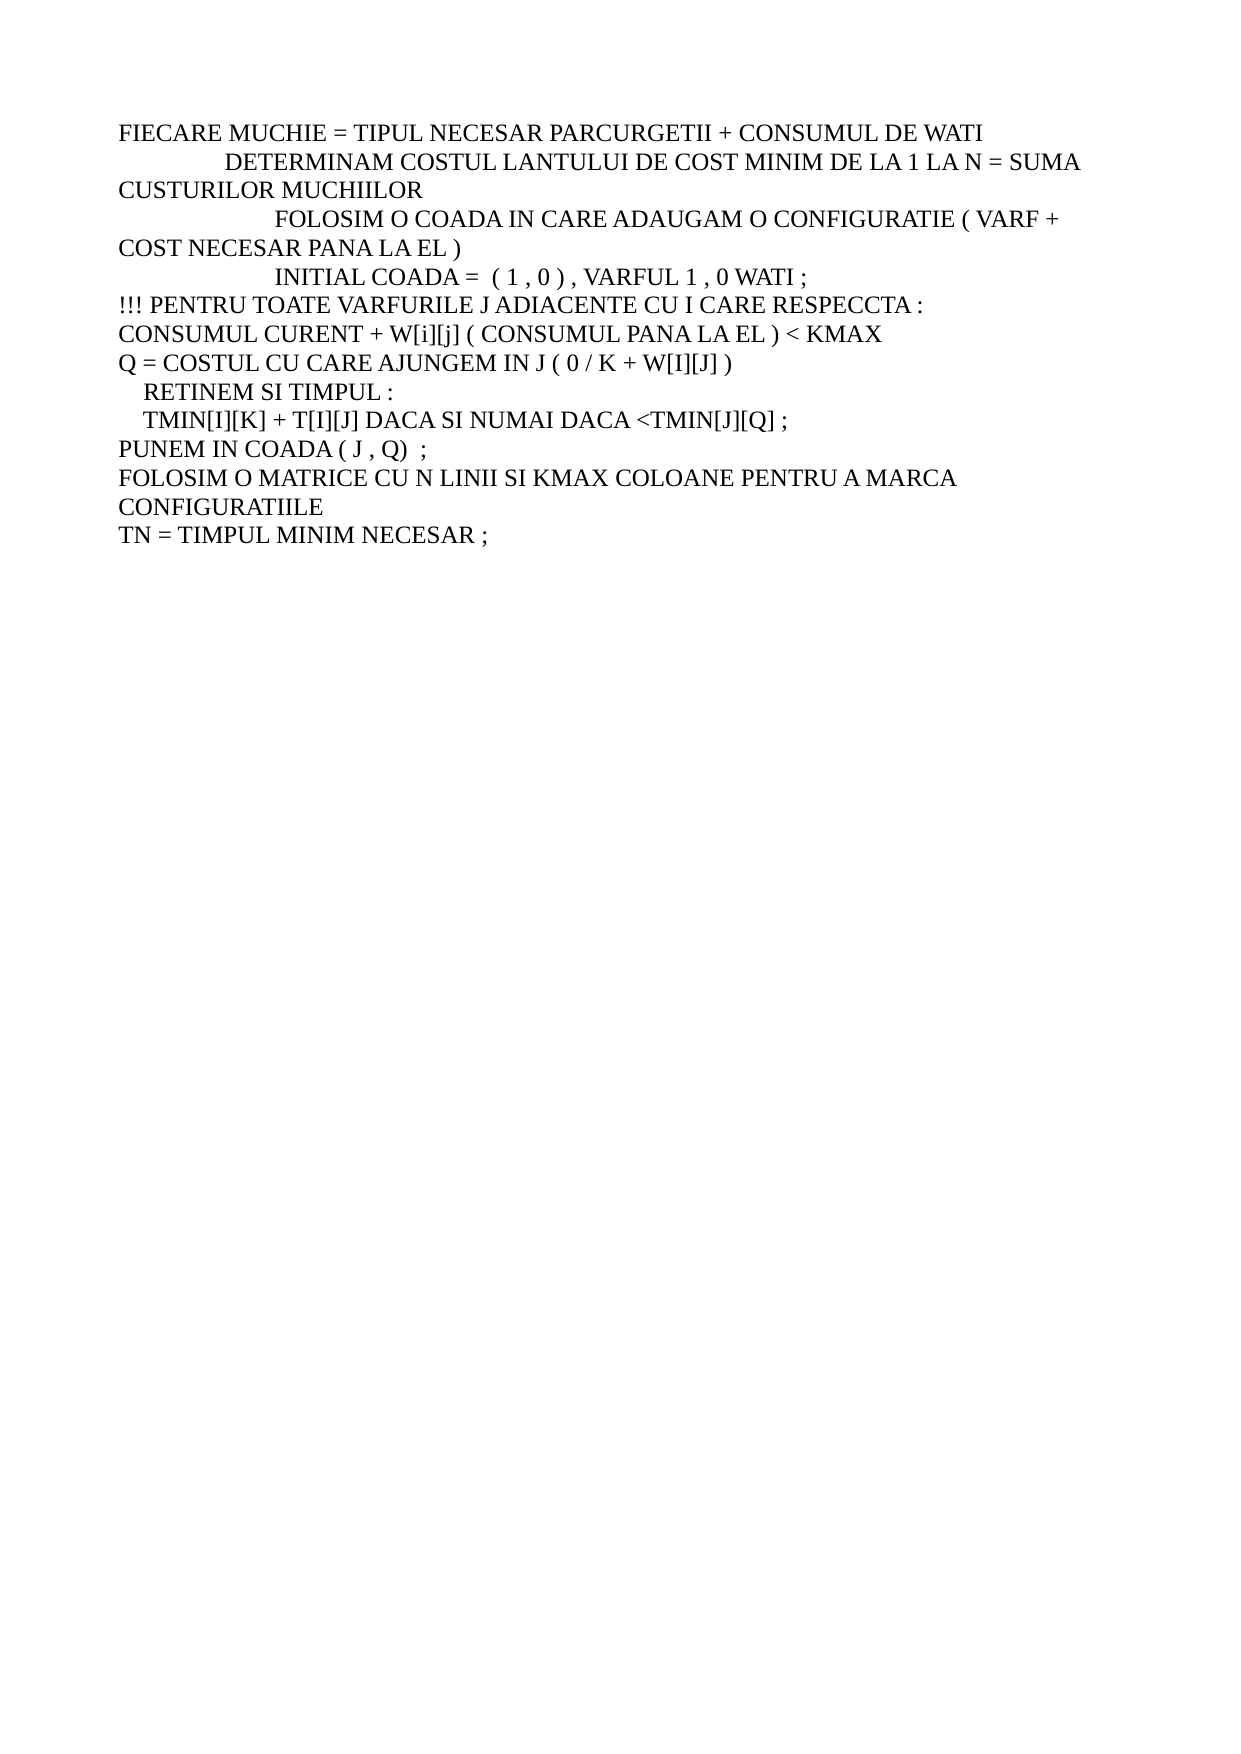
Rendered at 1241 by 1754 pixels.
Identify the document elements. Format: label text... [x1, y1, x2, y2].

text FOLOSIM O COADA IN CARE ADAUGAM O CONFIGURATIE ( VARF + COST NECESAR PANA LA EL ) [118, 204, 1122, 262]
text !!! PENTRU TOATE VARFURILE J ADIACENTE CU I CARE RESPECCTA : [118, 291, 1122, 319]
text RETINEM SI TIMPUL : [118, 377, 1122, 406]
text DETERMINAM COSTUL LANTULUI DE COST MINIM DE LA 1 LA N = SUMA CUSTURILOR MUCHIILOR [118, 147, 1122, 204]
text FIECARE MUCHIE = TIPUL NECESAR PARCURGETII + CONSUMUL DE WATI [118, 118, 1122, 147]
text FOLOSIM O MATRICE CU N LINII SI KMAX COLOANE PENTRU A MARCA CONFIGURATIILE [118, 463, 1122, 521]
text Q = COSTUL CU CARE AJUNGEM IN J ( 0 / K + W[I][J] ) [118, 348, 1122, 377]
text TN = TIMPUL MINIM NECESAR ; [118, 521, 1122, 549]
text CONSUMUL CURENT + W[i][j] ( CONSUMUL PANA LA EL ) < KMAX [118, 319, 1122, 348]
text TMIN[I][K] + T[I][J] DACA SI NUMAI DACA <TMIN[J][Q] ; [118, 406, 1122, 434]
text INITIAL COADA = ( 1 , 0 ) , VARFUL 1 , 0 WATI ; [118, 262, 1122, 291]
text PUNEM IN COADA ( J , Q) ; [118, 434, 1122, 463]
